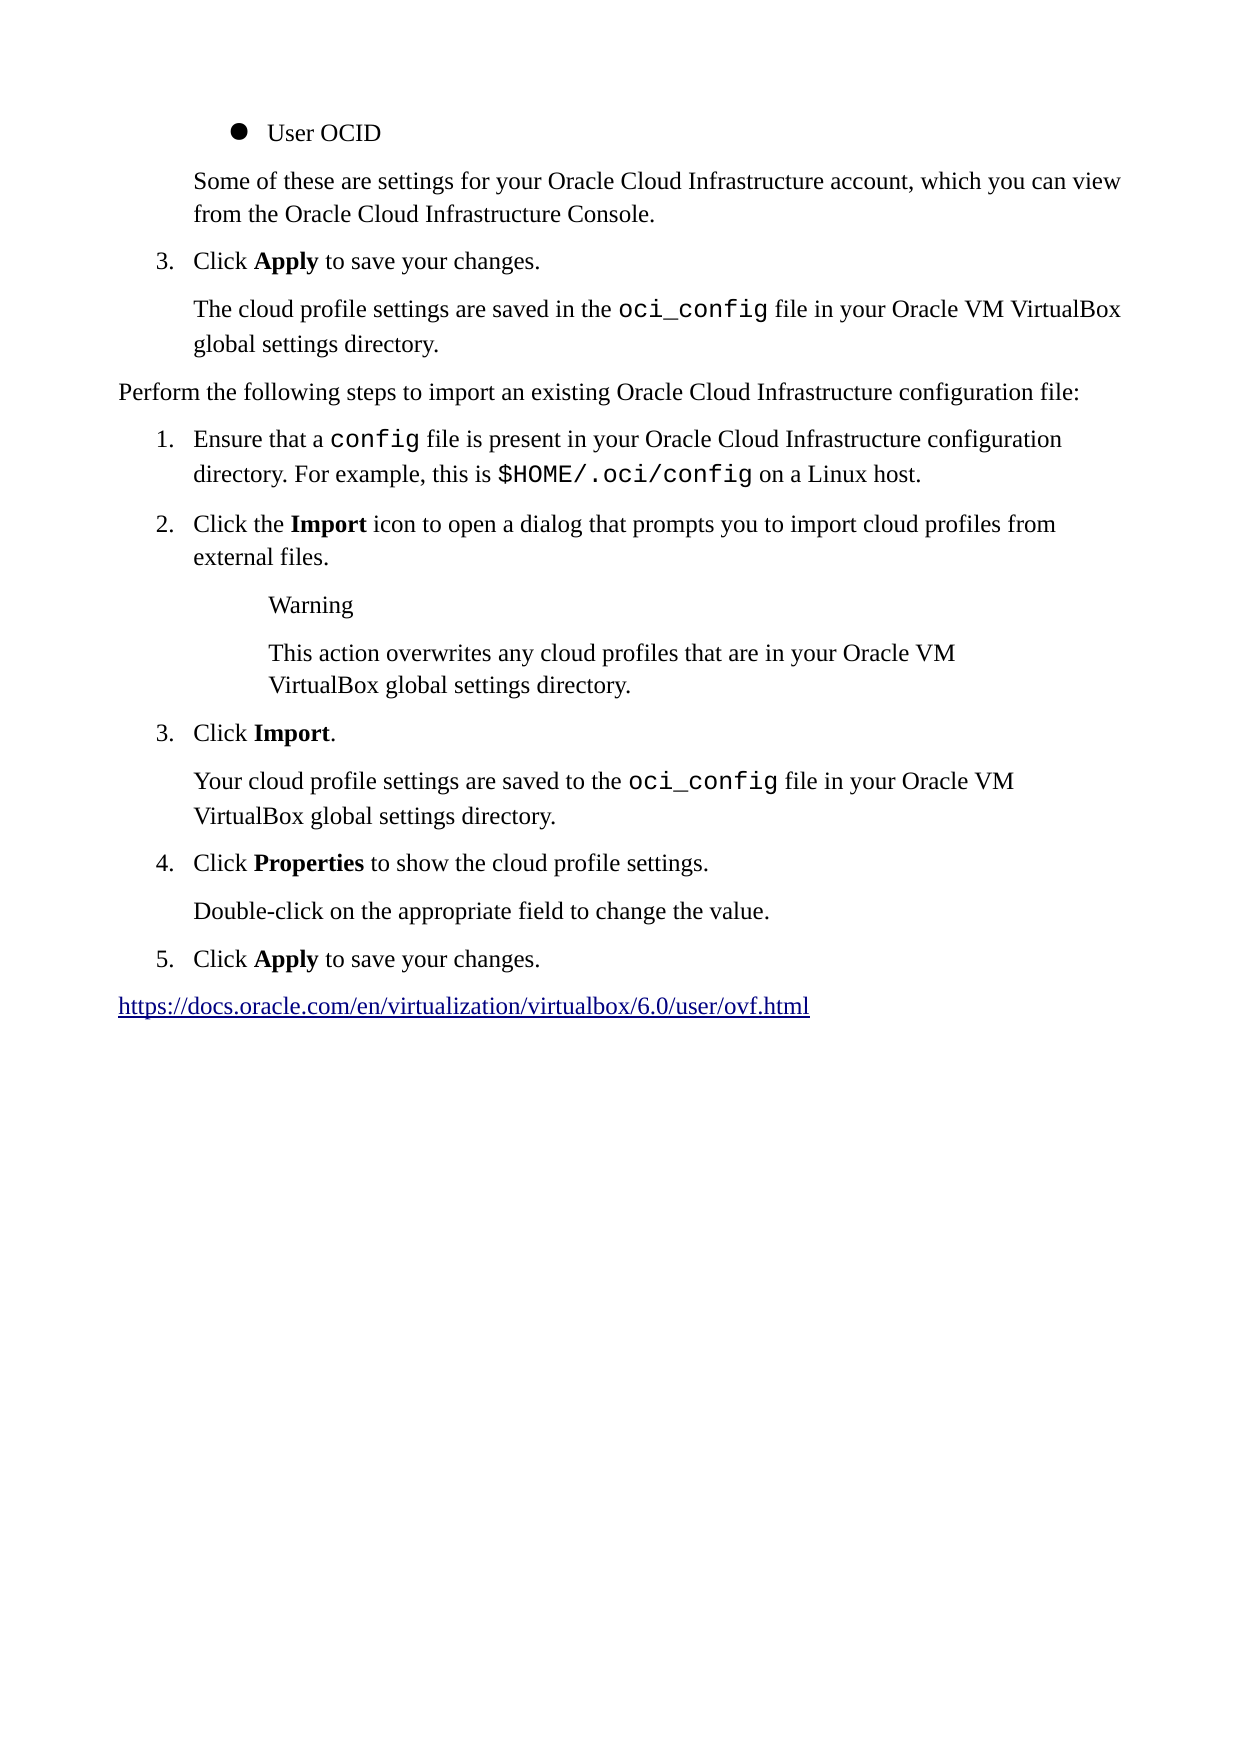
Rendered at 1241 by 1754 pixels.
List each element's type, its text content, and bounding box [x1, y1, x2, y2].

list Click Apply to save your changes. [156, 246, 1122, 275]
list Click Properties to show the cloud profile settings. [156, 848, 1122, 877]
list Click Apply to save your changes. [156, 944, 1122, 972]
list Double-click on the appropriate field to change the value. [156, 896, 1122, 925]
list This action overwrites any cloud profiles that are in your Oracle VM VirtualBox global settings directory. [231, 638, 1047, 699]
list User OCID [229, 118, 1122, 147]
text Perform the following steps to import an existing Oracle Cloud Infrastructure configuration file: [118, 377, 1122, 405]
list Click Import. [156, 718, 1122, 747]
text https://docs.oracle.com/en/virtualization/virtualbox/6.0/user/ovf.html [118, 991, 1122, 1020]
list The cloud profile settings are saved in the oci_config file in your Oracle VM VirtualBox global settings directory. [156, 294, 1122, 358]
list Some of these are settings for your Oracle Cloud Infrastructure account, which you can view from the Oracle Cloud Infrastructure Console. [156, 166, 1122, 227]
list Warning [231, 590, 1047, 619]
list Click the Import icon to open a dialog that prompts you to import cloud profiles from external files. [156, 509, 1122, 571]
list Your cloud profile settings are saved to the oci_config file in your Oracle VM VirtualBox global settings directory. [156, 766, 1122, 830]
list Ensure that a config file is present in your Oracle Cloud Infrastructure configuration directory. For example, this is $HOME/.oci/config on a Linux host. [156, 424, 1122, 490]
